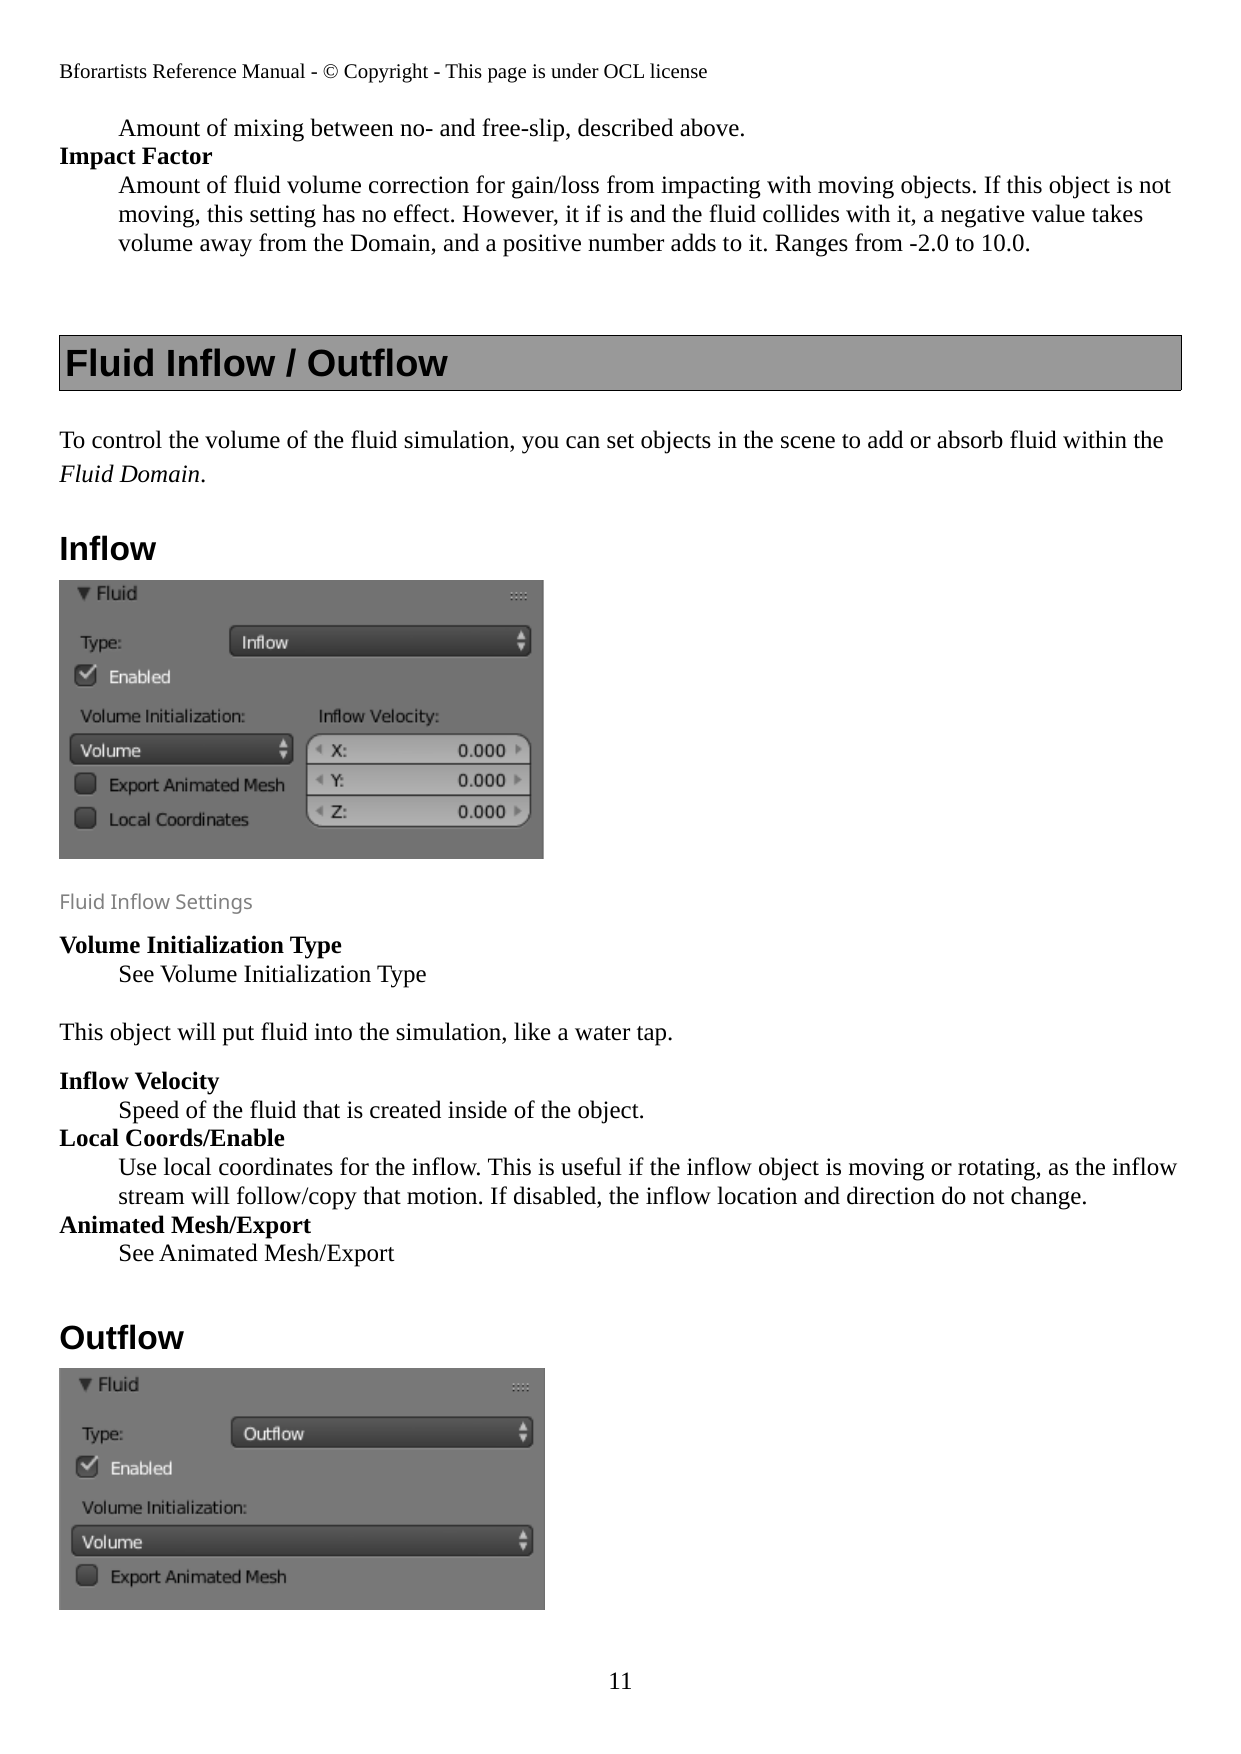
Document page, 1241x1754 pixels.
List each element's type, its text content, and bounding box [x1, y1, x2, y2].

subtitle Local Coords/Enable [59, 1123, 1181, 1152]
subtitle Outflow [59, 1317, 1181, 1356]
list Amount of mixing between no- and free-slip, described above. [118, 113, 1181, 141]
subtitle Impact Factor [59, 141, 1181, 170]
subtitle Volume Initialization Type [59, 930, 1181, 959]
table_header Fluid Inflow / Outflow [60, 336, 1181, 390]
list See Volume Initialization Type [118, 959, 1181, 987]
picture [59, 1368, 545, 1610]
text To control the volume of the fluid simulation, you can set objects in the scene to add or absorb fluid within the Fluid Domain. [59, 425, 1181, 488]
text Fluid Inflow Settings [59, 884, 1181, 915]
list Amount of fluid volume correction for gain/loss from impacting with moving objects. If this object is not moving, this setting has no effect. However, it if is and the fluid collides with it, a negative value takes volume away from the Domain, and a positive number adds to it. Ranges from -2.0 to 10.0. [118, 170, 1181, 256]
subtitle Inflow [59, 529, 1181, 568]
list Use local coordinates for the inflow. This is useful if the inflow object is moving or rotating, as the inflow stream will follow/copy that motion. If disabled, the inflow location and direction do not change. [118, 1152, 1181, 1210]
subtitle Inflow Velocity [59, 1066, 1181, 1095]
text This object will put fluid into the simulation, like a water tap. [59, 1017, 1181, 1046]
picture [59, 580, 544, 859]
list See Animated Mesh/Export [118, 1238, 1181, 1267]
list Speed of the fluid that is created inside of the object. [118, 1095, 1181, 1123]
subtitle Animated Mesh/Export [59, 1210, 1181, 1238]
